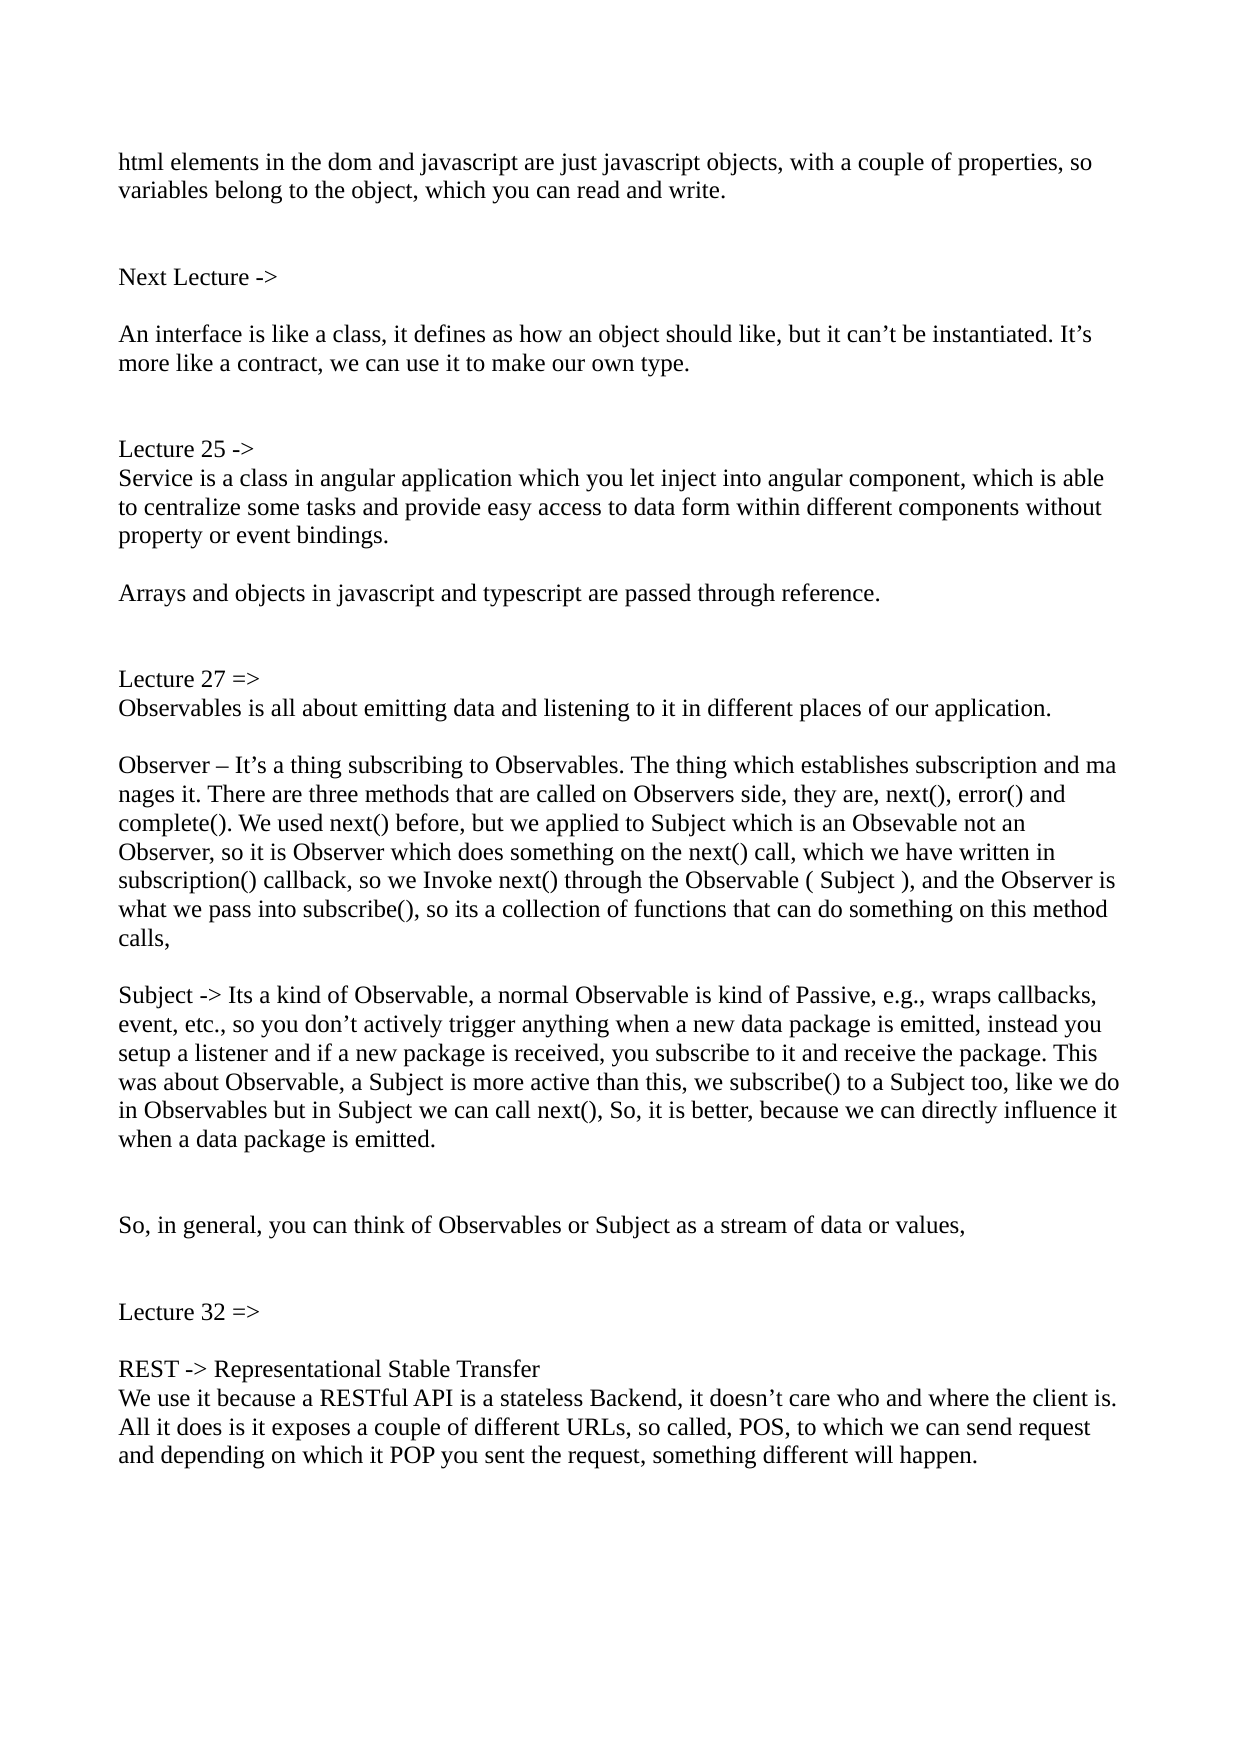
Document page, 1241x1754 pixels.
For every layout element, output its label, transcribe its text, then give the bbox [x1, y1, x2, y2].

text Next Lecture -> [118, 262, 1122, 291]
text An interface is like a class, it defines as how an object should like, but it can’t be instantiated. It’s more like a contract, we can use it to make our own type. [118, 319, 1122, 377]
text REST -> Representational Stable Transfer [118, 1354, 1122, 1383]
text So, in general, you can think of Observables or Subject as a stream of data or values, [118, 1211, 1122, 1239]
text Subject -> Its a kind of Observable, a normal Observable is kind of Passive, e.g., wraps callbacks, event, etc., so you don’t actively trigger anything when a new data package is emitted, instead you setup a listener and if a new package is received, you subscribe to it and receive the package. This was about Observable, a Subject is more active than this, we subscribe() to a Subject too, like we do in Observables but in Subject we can call next(), So, it is better, because we can directly influence it when a data package is emitted. [118, 981, 1122, 1153]
text html elements in the dom and javascript are just javascript objects, with a couple of properties, so variables belong to the object, which you can read and write. [118, 147, 1122, 204]
text Lecture 25 -> [118, 434, 1122, 463]
text Observer – It’s a thing subscribing to Observables. The thing which establishes subscription and ma nages it. There are three methods that are called on Observers side, they are, next(), error() and complete(). We used next() before, but we applied to Subject which is an Obsevable not an Observer, so it is Observer which does something on the next() call, which we have written in subscription() callback, so we Invoke next() through the Observable ( Subject ), and the Observer is what we pass into subscribe(), so its a collection of functions that can do something on this method calls, [118, 751, 1122, 952]
text We use it because a RESTful API is a stateless Backend, it doesn’t care who and where the client is. All it does is it exposes a couple of different URLs, so called, POS, to which we can send request and depending on which it POP you sent the request, something different will happen. [118, 1383, 1122, 1469]
text Lecture 32 => [118, 1297, 1122, 1326]
text Observables is all about emitting data and listening to it in different places of our application. [118, 693, 1122, 722]
text Arrays and objects in javascript and typescript are passed through reference. [118, 578, 1122, 607]
text Lecture 27 => [118, 664, 1122, 693]
text Service is a class in angular application which you let inject into angular component, which is able to centralize some tasks and provide easy access to data form within different components without property or event bindings. [118, 463, 1122, 549]
